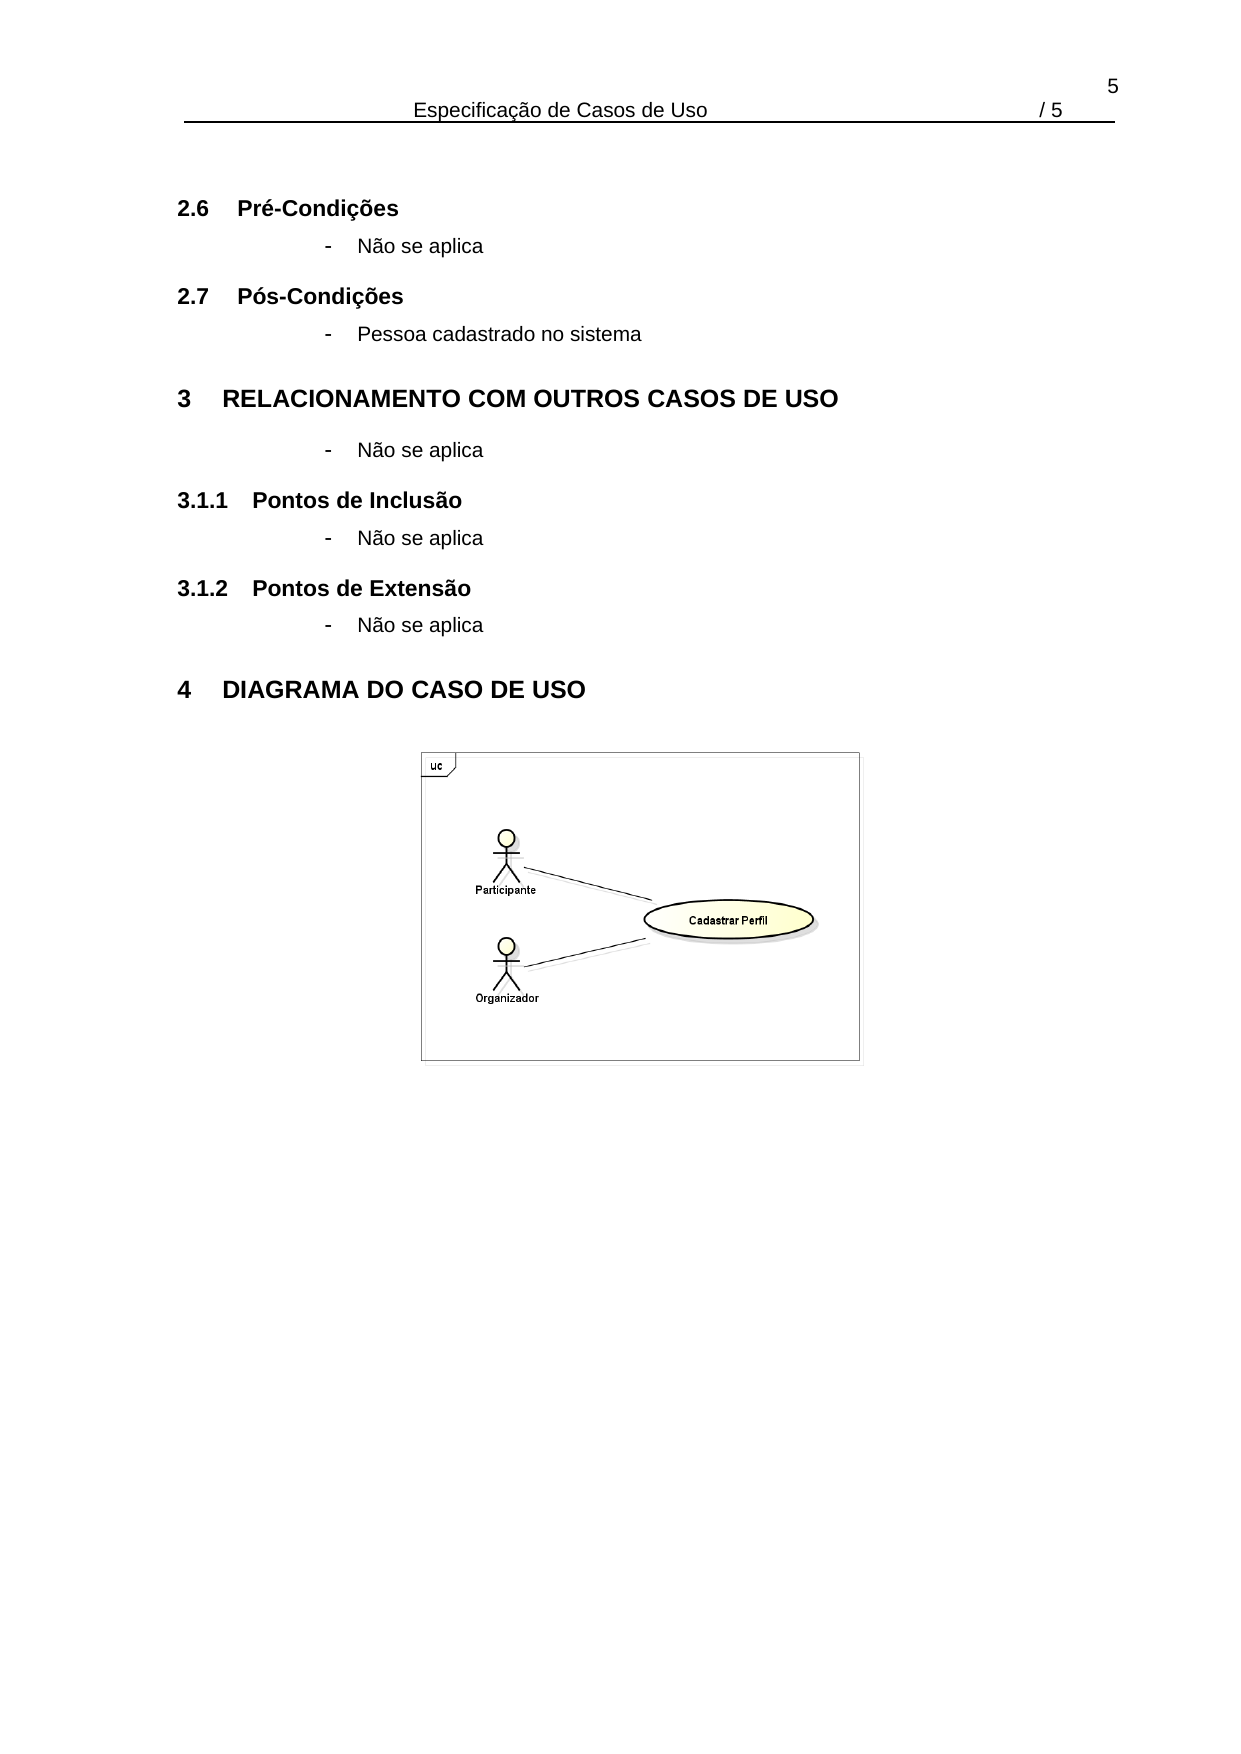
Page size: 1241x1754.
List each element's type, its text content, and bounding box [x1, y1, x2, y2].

subtitle Pós-Condições [177, 283, 1104, 310]
subtitle Pré-Condições [177, 195, 1104, 222]
picture [412, 743, 868, 1070]
subtitle Diagrama do Caso de Uso [177, 675, 1104, 704]
list Não se aplica [251, 437, 1104, 462]
subtitle Pontos de Extensão [177, 574, 1104, 601]
list Pessoa cadastrado no sistema [251, 322, 1104, 346]
list Não se aplica [251, 525, 1104, 549]
subtitle Relacionamento com Outros Casos de Uso [177, 384, 1104, 412]
subtitle Pontos de Inclusão [177, 487, 1104, 513]
list Não se aplica [251, 234, 1104, 258]
list Não se aplica [251, 613, 1104, 637]
